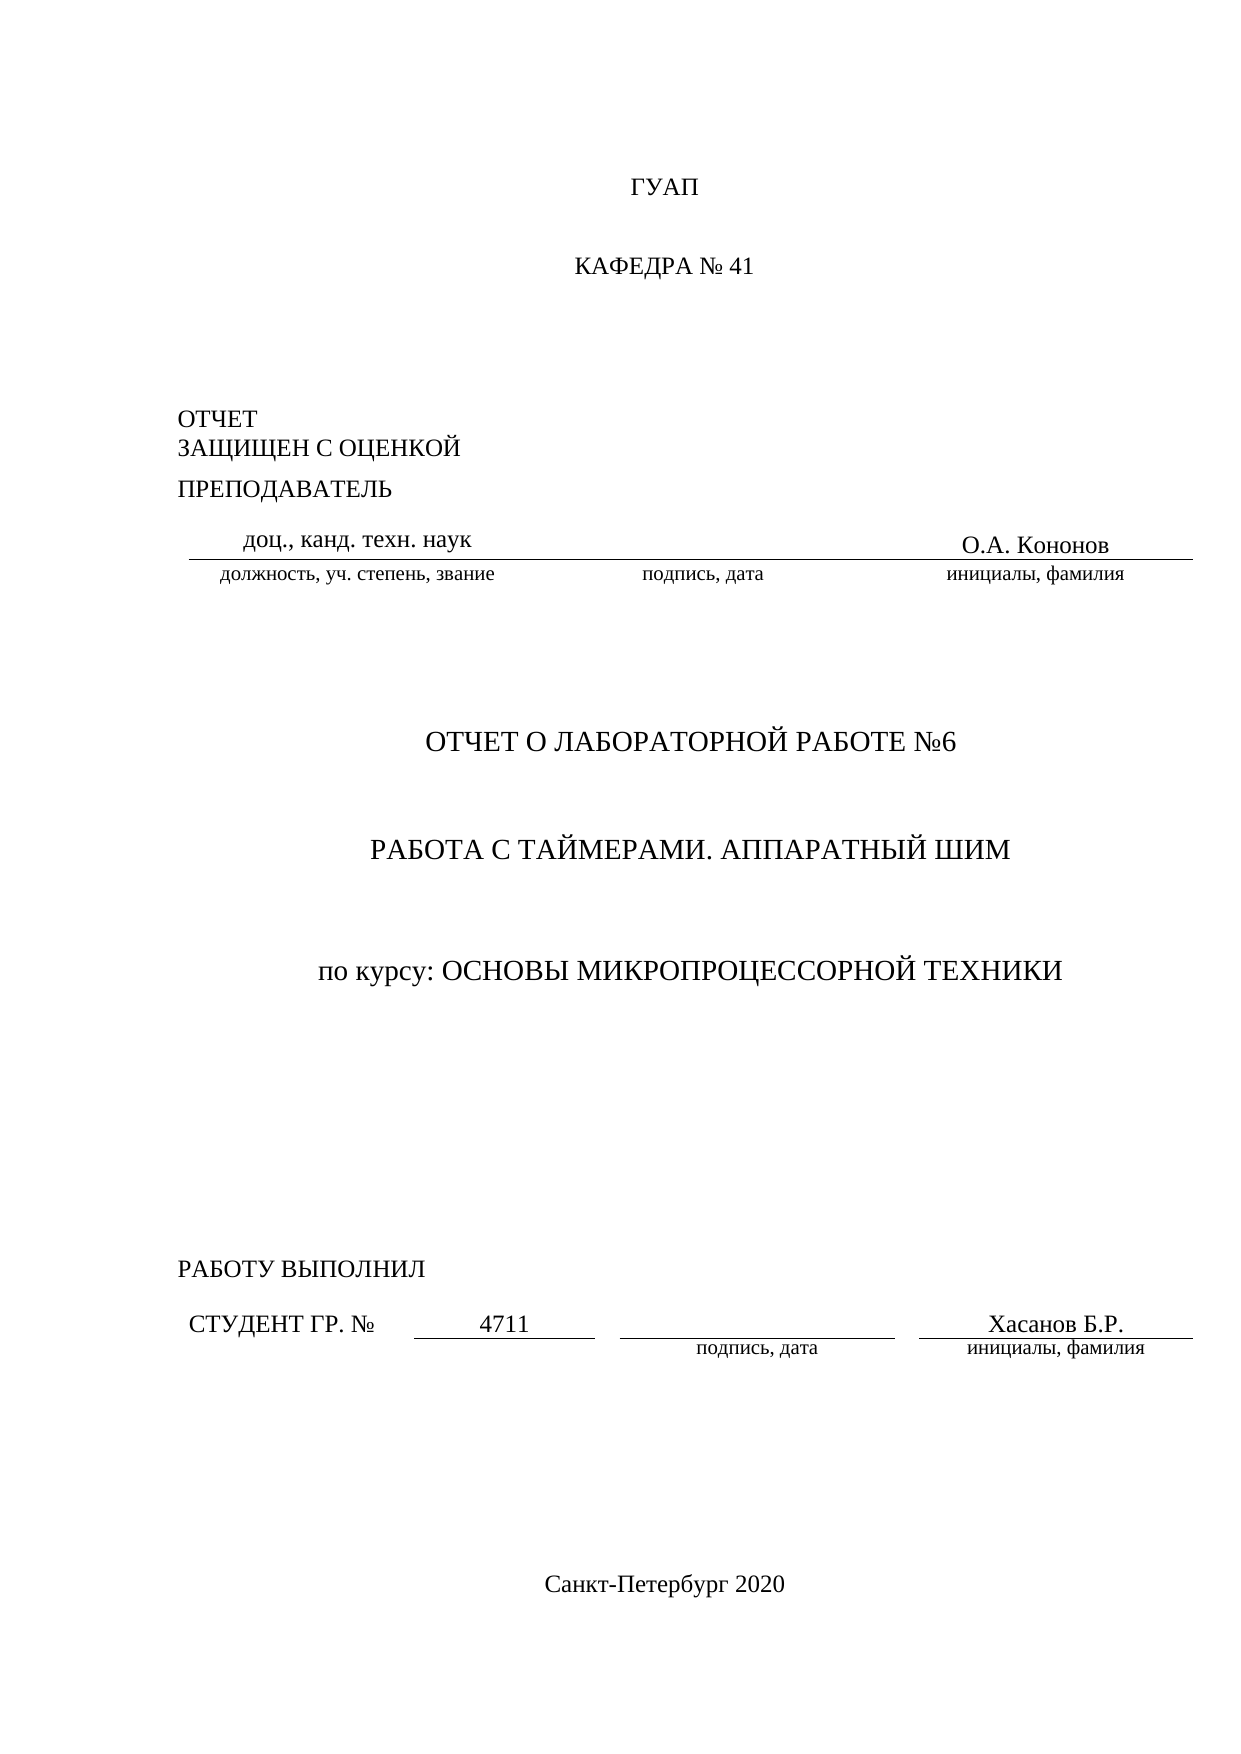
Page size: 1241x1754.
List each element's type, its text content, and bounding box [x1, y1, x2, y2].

table_cell должность, уч. степень, звание [189, 560, 526, 590]
table_header [595, 1297, 619, 1338]
table_header Хасанов Б.Р. [919, 1297, 1193, 1338]
table_header доц., канд. техн. наук [189, 518, 526, 559]
table_header [895, 1297, 919, 1338]
table_cell подпись, дата [556, 560, 850, 590]
table_header [556, 518, 850, 559]
table_cell [189, 1045, 1193, 1079]
table_header [620, 1297, 894, 1338]
table_cell [526, 560, 556, 590]
table_header [850, 518, 878, 559]
table_header ОТЧЕТ О ЛАБОРАТОРНОЙ РАБОТЕ №6 [189, 624, 1193, 757]
table_cell по курсу: ОСНОВЫ МИКРОПРОЦЕССОРНОЙ ТЕХНИКИ [189, 941, 1193, 987]
table_cell подпись, дата [620, 1339, 894, 1358]
text ОТЧЕТ ЗАЩИЩЕН С ОЦЕНКОЙ [177, 404, 1152, 462]
table_header [526, 518, 556, 559]
text Санкт-Петербург 2020 [177, 1569, 1152, 1598]
table_cell [189, 987, 1193, 1045]
table_cell [895, 1338, 919, 1358]
table_cell РАБОТА С ТАЙМЕРАМИ. АППАРАТНЫЙ ШИМ [189, 757, 1193, 941]
text КАФЕДРА № 41 [177, 251, 1152, 279]
table_cell [595, 1338, 619, 1358]
table_header СТУДЕНТ ГР. № [189, 1297, 414, 1338]
table_cell [189, 1338, 414, 1358]
table_cell [414, 1339, 594, 1358]
table_cell инициалы, фамилия [919, 1339, 1193, 1358]
text ГУАП [177, 172, 1152, 201]
table_cell [850, 560, 878, 590]
table_header 4711 [414, 1297, 594, 1338]
text ПРЕПОДАВАТЕЛЬ [177, 474, 1152, 503]
table_cell инициалы, фамилия [878, 560, 1193, 590]
table_header О.А. Кононов [878, 518, 1193, 559]
text РАБОТУ ВЫПОЛНИЛ [177, 1254, 1152, 1283]
